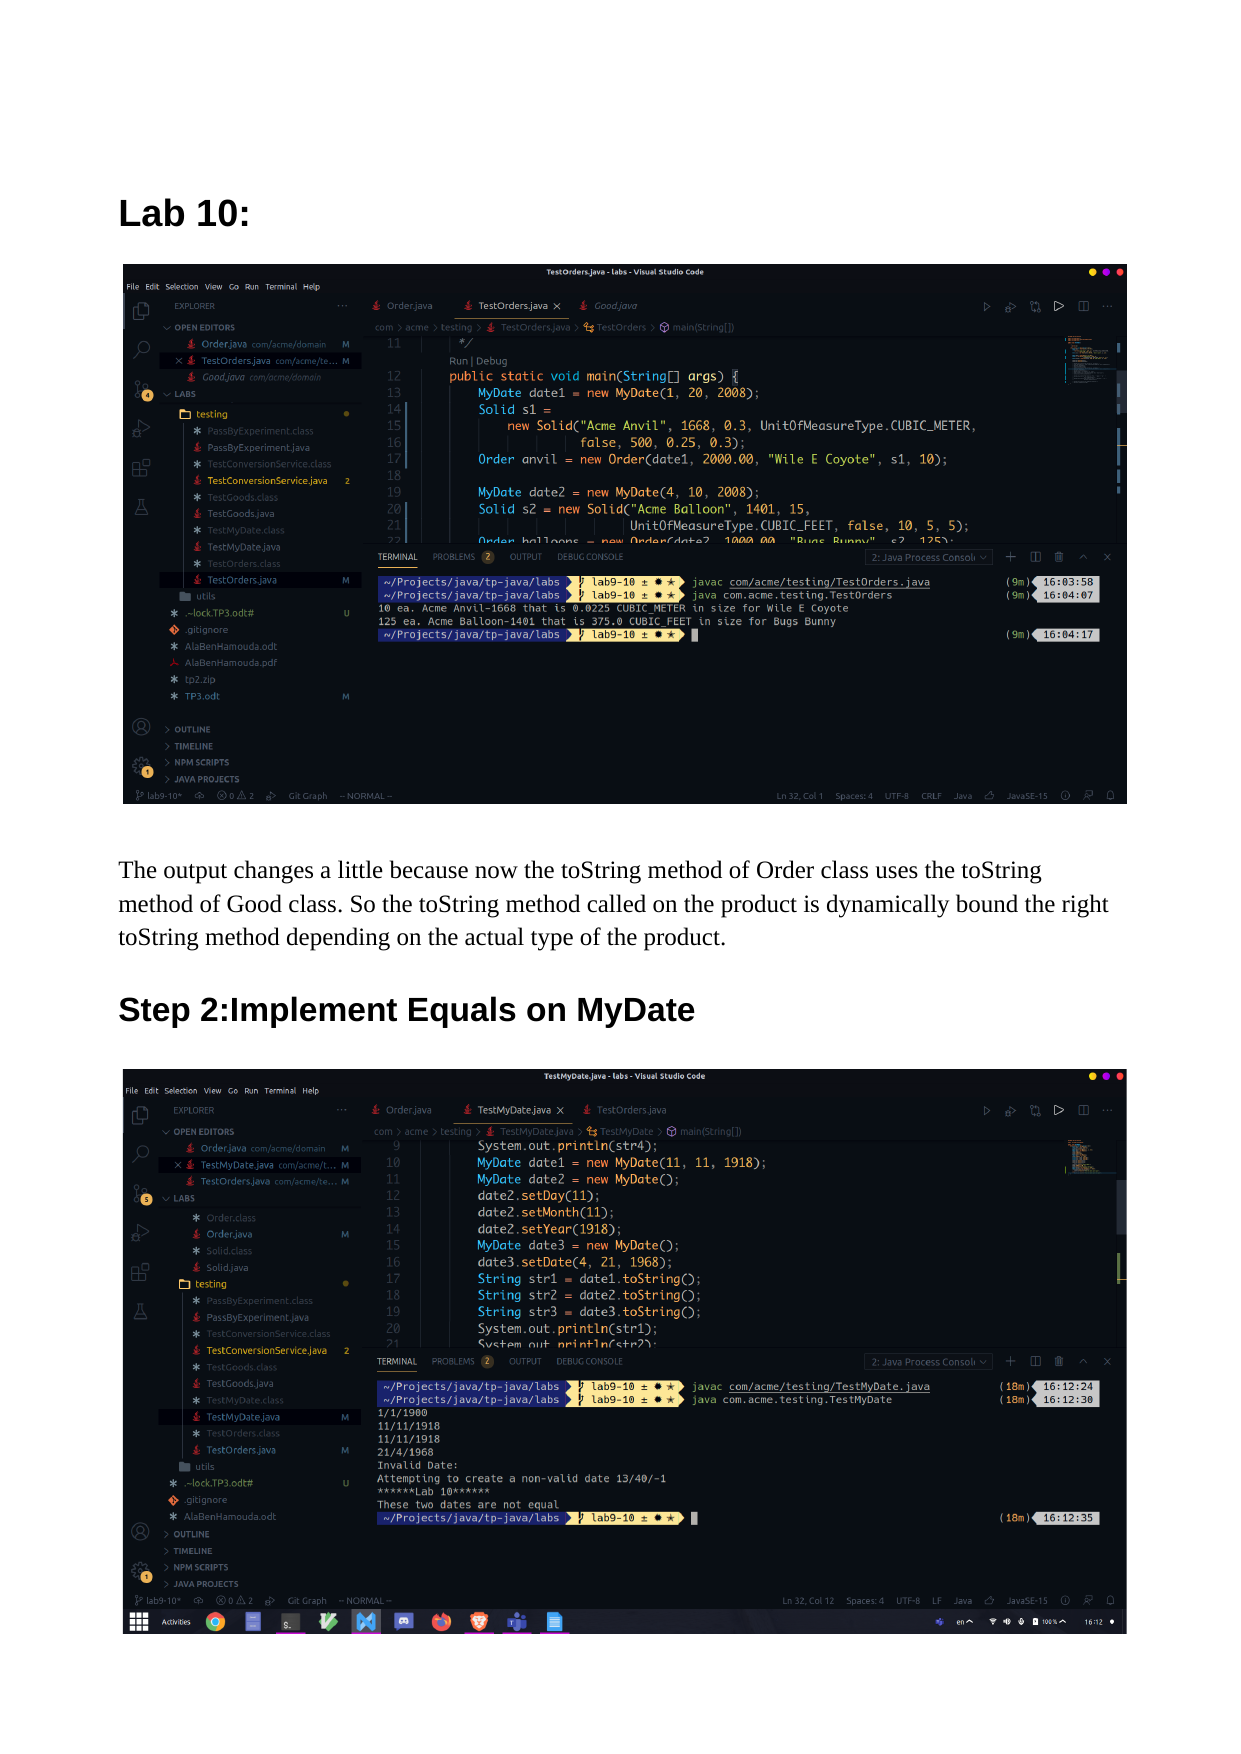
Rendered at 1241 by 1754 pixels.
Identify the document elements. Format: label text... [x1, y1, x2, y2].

picture [123, 264, 1127, 804]
subtitle Step 2:Implement Equals on MyDate [118, 990, 1122, 1029]
text The output changes a little because now the toString method of Order class uses the toString method of Good class. So the toString method called on the product is dynamically bound the right toString method depending on the actual type of the product. [118, 856, 1122, 950]
subtitle Lab 10: [118, 191, 1122, 234]
picture [122, 1069, 1127, 1634]
